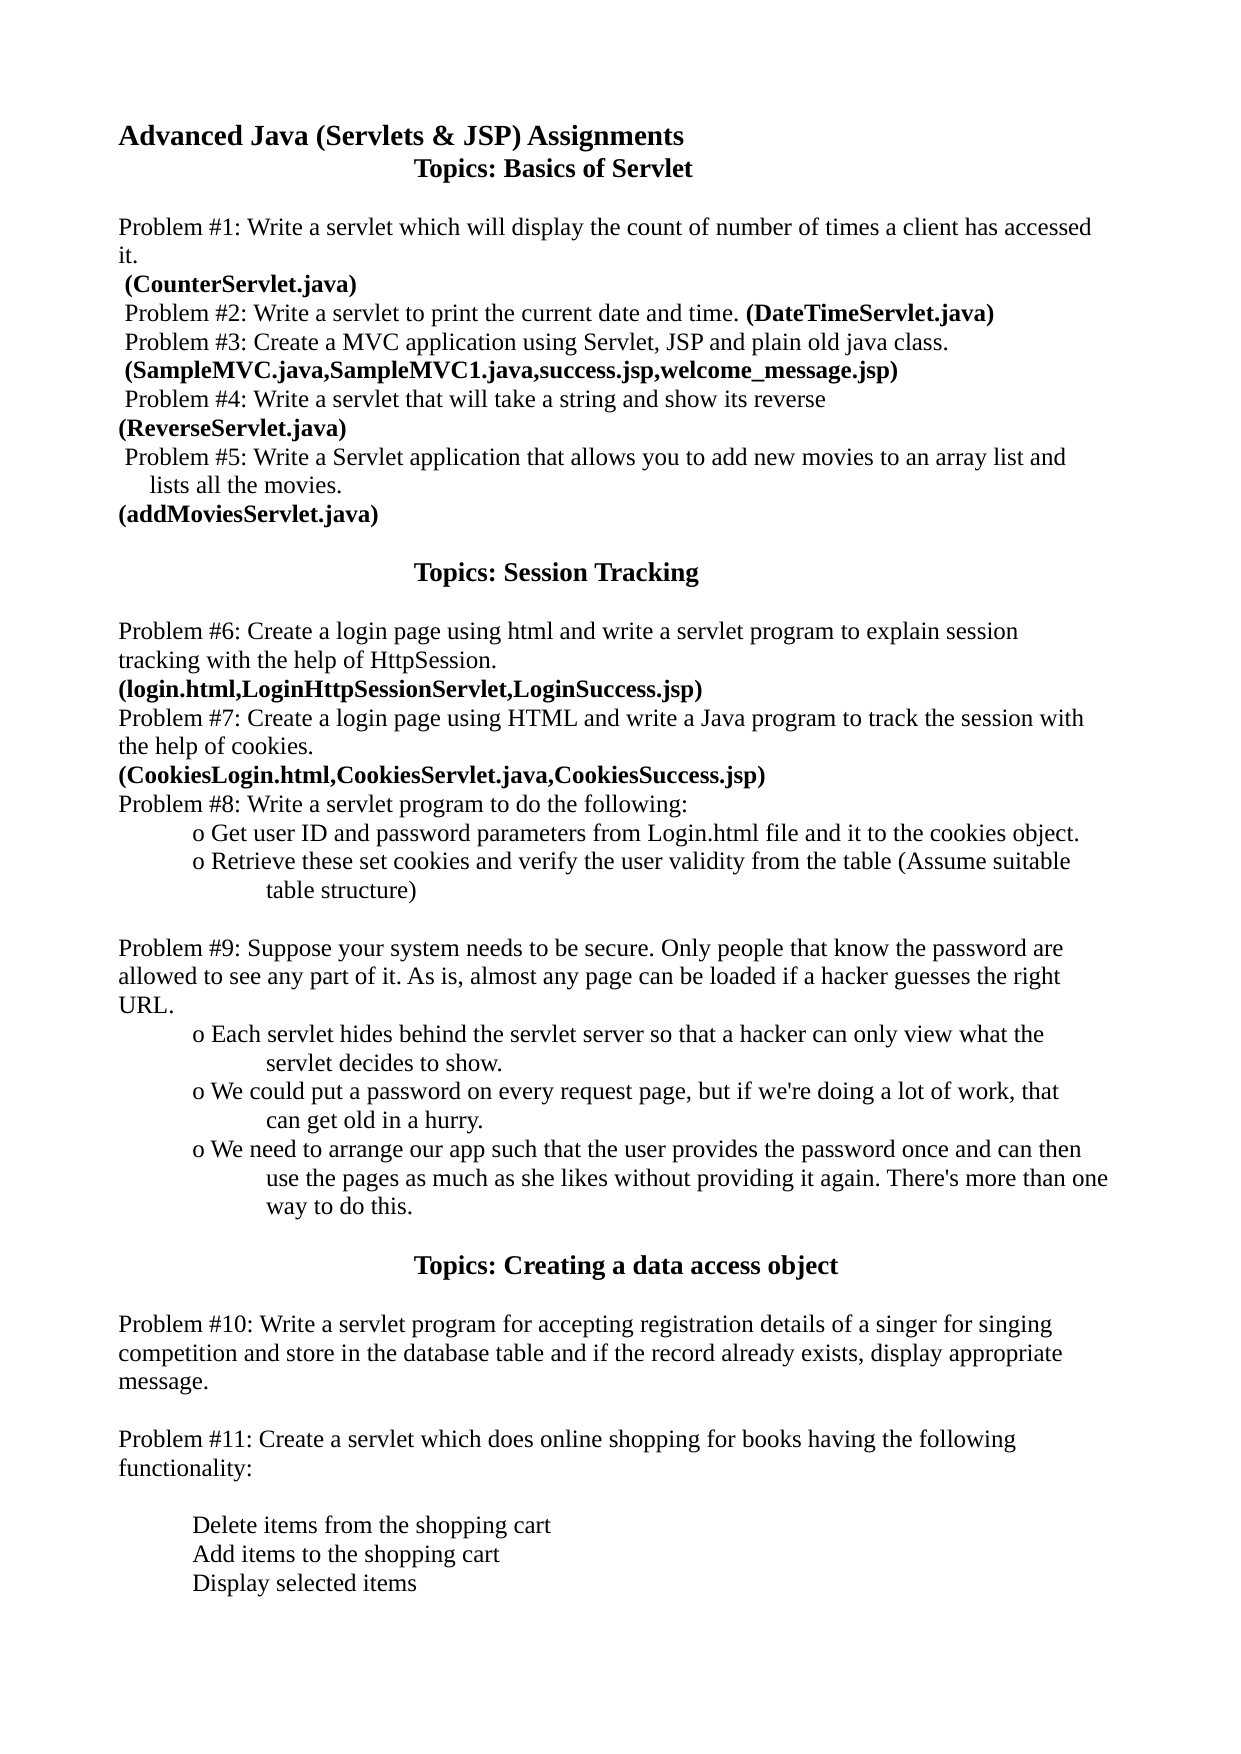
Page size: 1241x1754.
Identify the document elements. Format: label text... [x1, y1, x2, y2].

text the help of cookies. [118, 731, 1122, 760]
text lists all the movies. [118, 470, 1122, 499]
text Problem #5: Write a Servlet application that allows you to add new movies to an array list and [118, 442, 1122, 470]
text o Get user ID and password parameters from Login.html file and it to the cookies object. [118, 818, 1122, 846]
text Problem #9: Suppose your system needs to be secure. Only people that know the password are [118, 933, 1122, 961]
text Problem #8: Write a servlet program to do the following: [118, 789, 1122, 818]
text Advanced Java (Servlets & JSP) Assignments [118, 118, 1122, 152]
text (SampleMVC.java,SampleMVC1.java,success.jsp,welcome_message.jsp) [118, 355, 1122, 384]
text servlet decides to show. [118, 1048, 1122, 1076]
text use the pages as much as she likes without providing it again. There's more than one way to do this. [118, 1163, 1122, 1220]
text URL. [118, 990, 1122, 1019]
text Problem #7: Create a login page using HTML and write a Java program to track the session with [118, 703, 1122, 731]
text competition and store in the database table and if the record already exists, display appropriate [118, 1338, 1122, 1366]
text tracking with the help of HttpSession. [118, 645, 1122, 674]
text can get old in a hurry. [118, 1105, 1122, 1134]
text allowed to see any part of it. As is, almost any page can be loaded if a hacker guesses the right [118, 961, 1122, 990]
text Problem #4: Write a servlet that will take a string and show its reverse [118, 384, 1122, 413]
text Problem #1: Write a servlet which will display the count of number of times a client has accessed [118, 212, 1122, 240]
text it. [118, 240, 1122, 269]
text (CounterServlet.java) [118, 269, 1122, 298]
text (ReverseServlet.java) [118, 413, 1122, 442]
text o We need to arrange our app such that the user provides the password once and can then [118, 1134, 1122, 1163]
text Display selected items [118, 1568, 1122, 1596]
text Problem #10: Write a servlet program for accepting registration details of a singer for singing [118, 1309, 1122, 1338]
text Topics: Basics of Servlet [118, 152, 1122, 183]
text Problem #2: Write a servlet to print the current date and time. (DateTimeServlet.java) [118, 298, 1122, 327]
text message. [118, 1366, 1122, 1395]
text Add items to the shopping cart [118, 1539, 1122, 1568]
text (addMoviesServlet.java) [118, 499, 1122, 528]
text Topics: Session Tracking [118, 557, 1122, 588]
text (login.html,LoginHttpSessionServlet,LoginSuccess.jsp) [118, 674, 1122, 703]
text Problem #6: Create a login page using html and write a servlet program to explain session [118, 616, 1122, 645]
text Problem #11: Create a servlet which does online shopping for books having the following [118, 1424, 1122, 1453]
text o Retrieve these set cookies and verify the user validity from the table (Assume suitable [118, 846, 1122, 875]
text Delete items from the shopping cart [118, 1510, 1122, 1539]
text table structure) [118, 875, 1122, 904]
text o We could put a password on every request page, but if we're doing a lot of work, that [118, 1076, 1122, 1105]
text o Each servlet hides behind the servlet server so that a hacker can only view what the [118, 1019, 1122, 1048]
text Problem #3: Create a MVC application using Servlet, JSP and plain old java class. [118, 327, 1122, 355]
text Topics: Creating a data access object [118, 1249, 1122, 1280]
text (CookiesLogin.html,CookiesServlet.java,CookiesSuccess.jsp) [118, 760, 1122, 789]
text functionality: [118, 1453, 1122, 1481]
